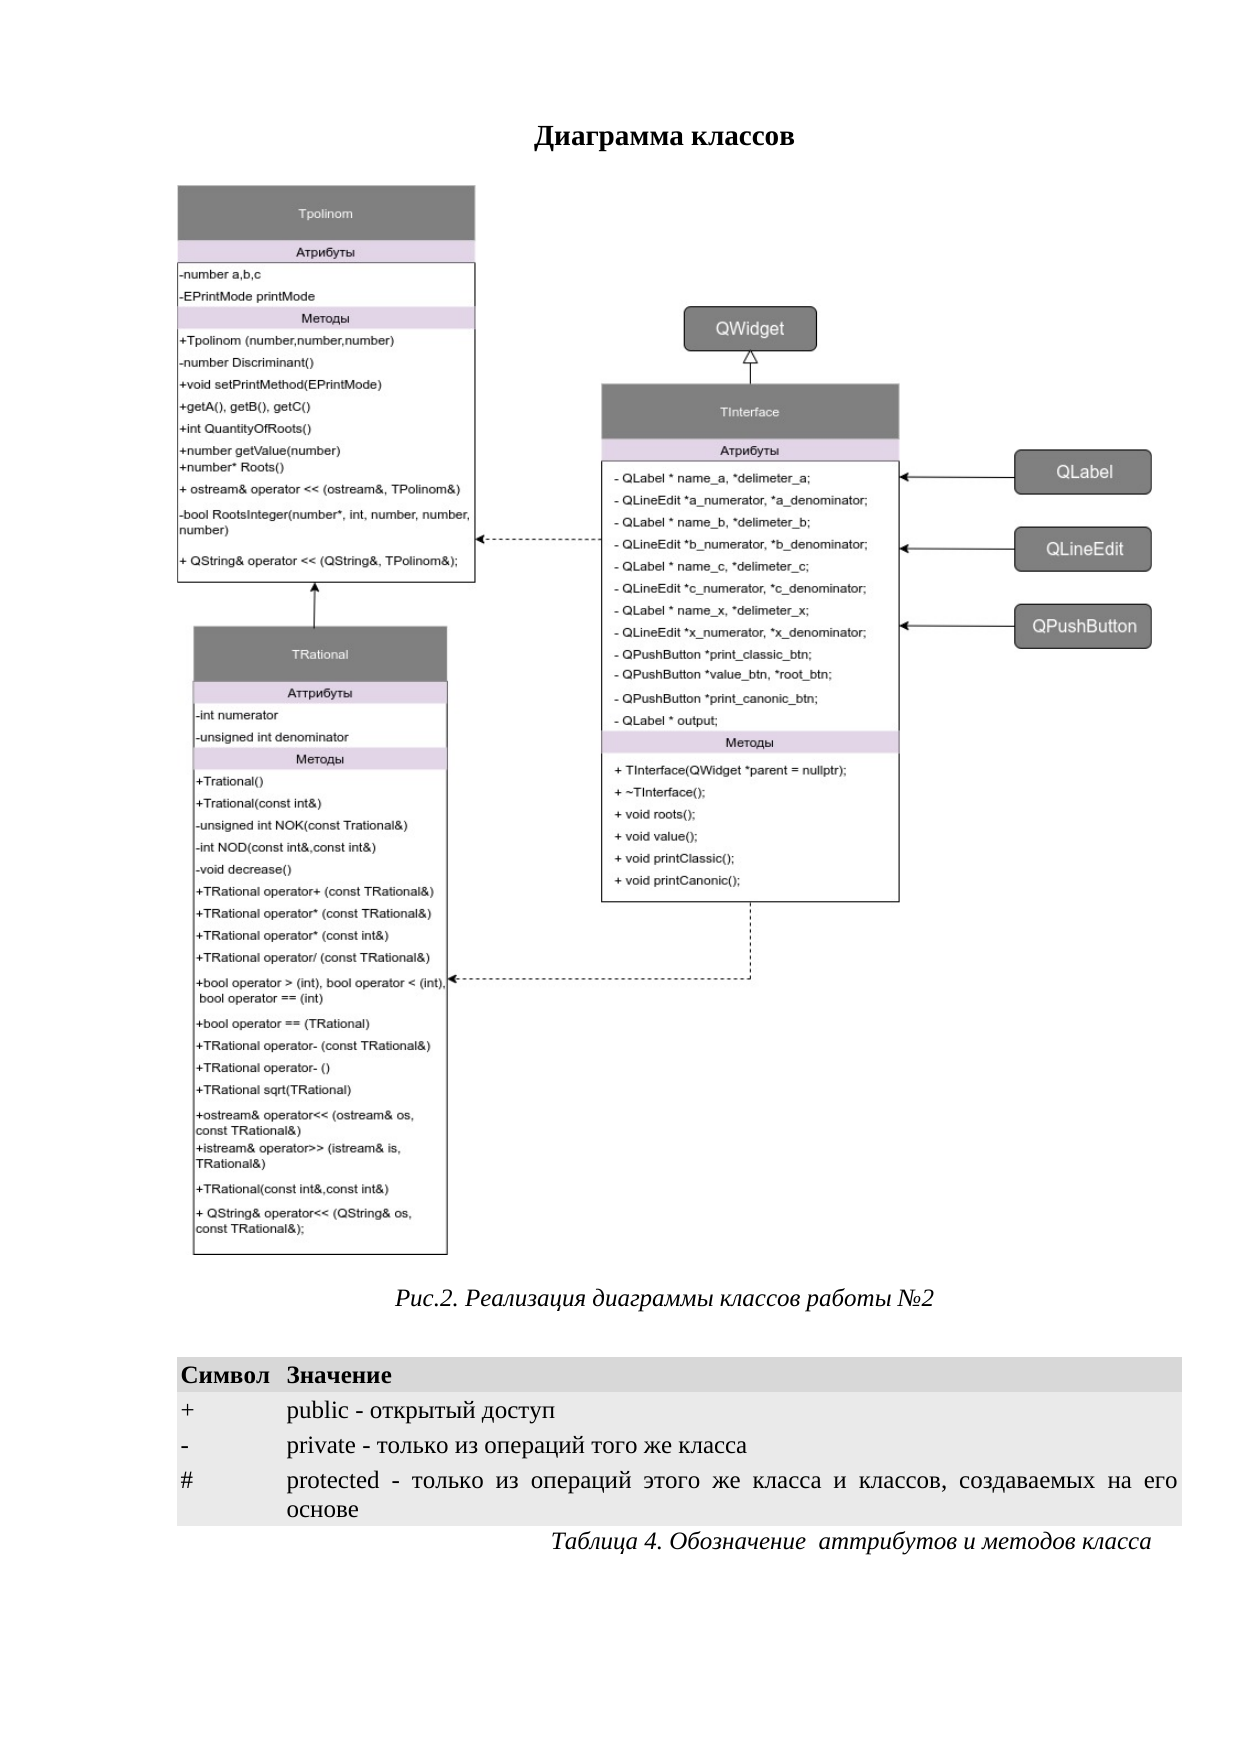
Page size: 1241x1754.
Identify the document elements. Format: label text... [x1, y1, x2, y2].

table_cell - [177, 1427, 283, 1462]
table_header Символ [177, 1357, 283, 1392]
text Рис.2. Реализация диаграммы классов работы №2 [177, 1283, 1152, 1312]
text Диаграмма классов [177, 118, 1152, 152]
table_cell public - открытый доступ [283, 1392, 1182, 1427]
table_header Значение [283, 1357, 1182, 1392]
table_cell # [177, 1462, 283, 1526]
table_cell protected - только из операций этого же класса и классов, создаваемых на его основе [283, 1462, 1182, 1526]
table_cell + [177, 1392, 283, 1427]
picture [177, 185, 1152, 1255]
table_cell private - только из операций того же класса [283, 1427, 1182, 1462]
text Таблица 4. Обозначение аттрибутов и методов класса [177, 1526, 1152, 1555]
